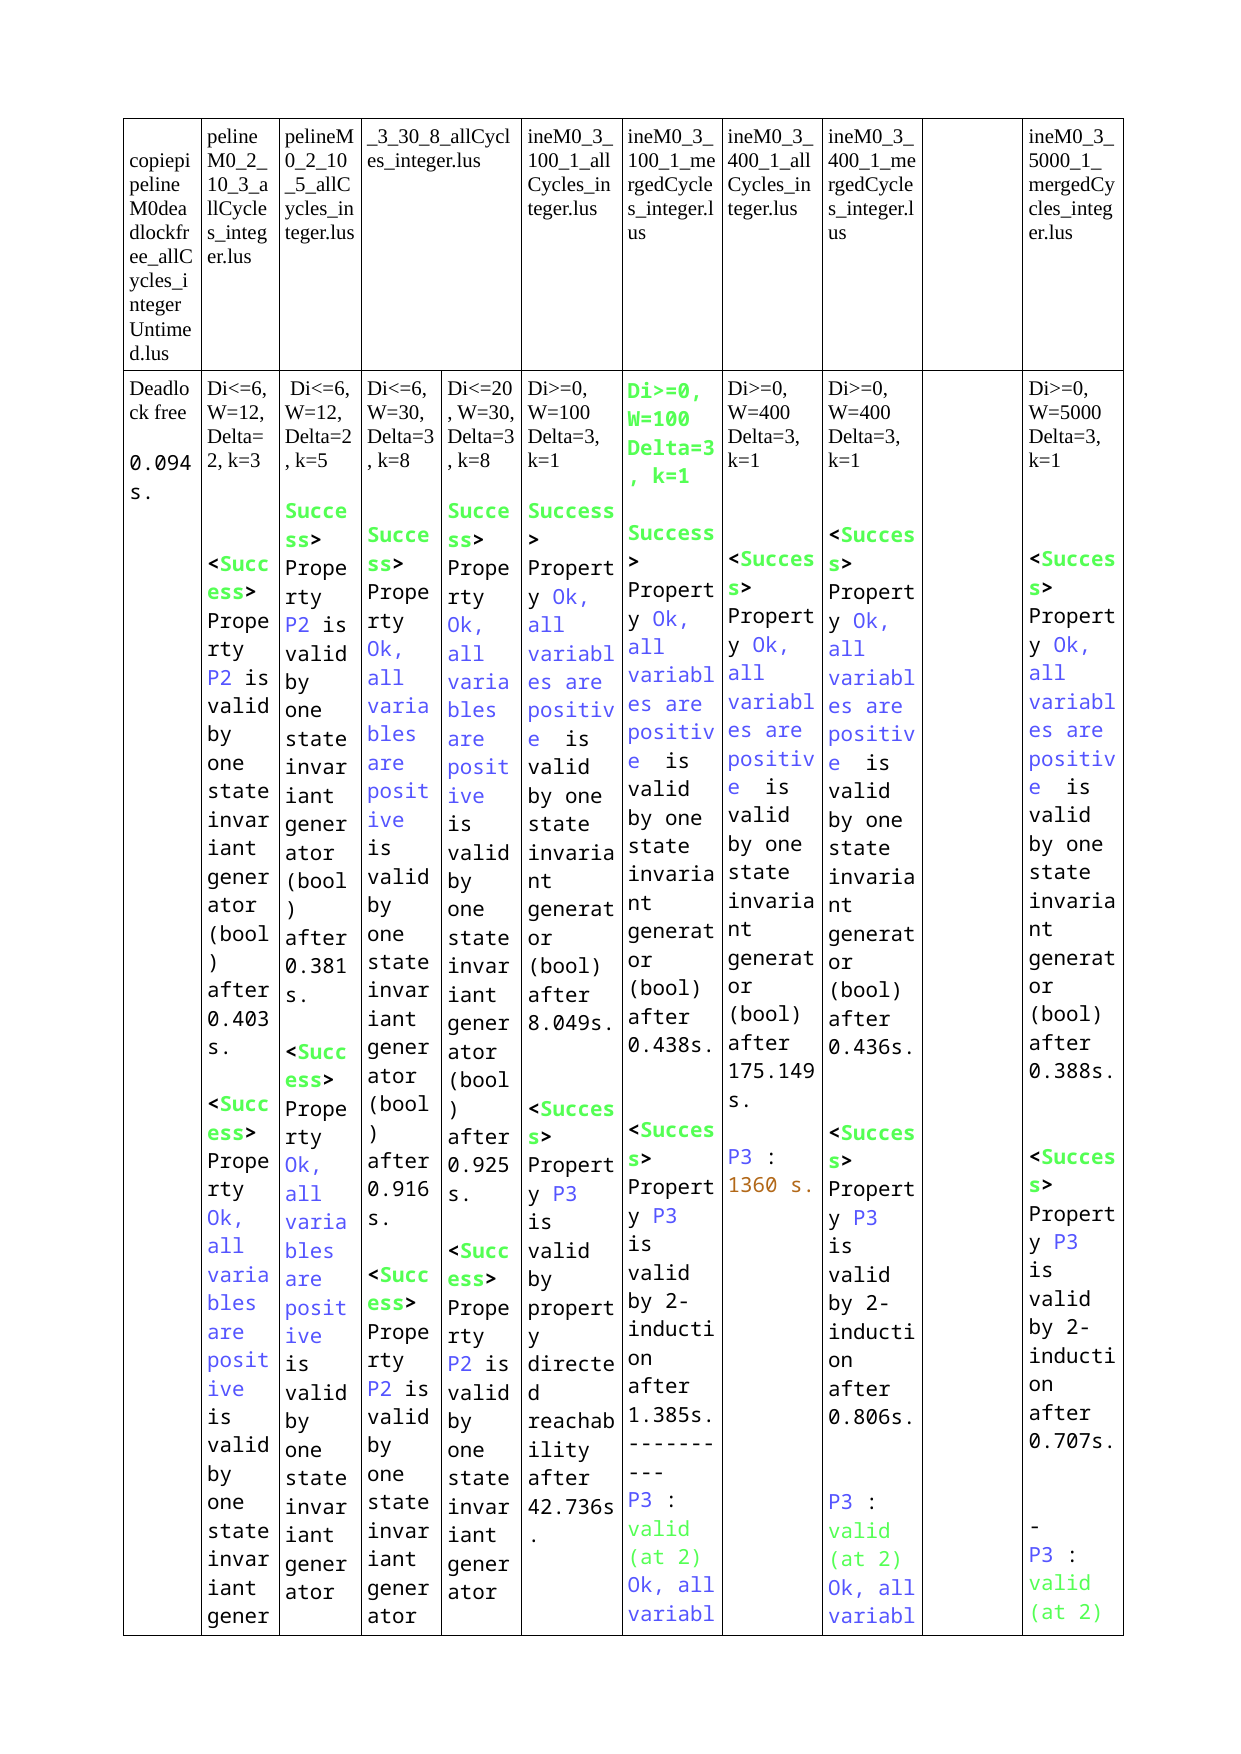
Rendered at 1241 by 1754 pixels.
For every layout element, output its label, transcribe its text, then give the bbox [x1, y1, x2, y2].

table_cell Di<=20, W=30, Delta=3, k=8 Success> Property Ok, all variables are positive is valid by one state invariant generator (bool) after 0.925s. <Success> Property P2 is valid by one state invariant generator [442, 371, 521, 1635]
table_header pelineM0_2_10_5_allCycles_integer.lus [280, 119, 361, 370]
table_cell [923, 371, 1022, 1635]
table_cell Di<=6, W=12, Delta=2, k=5 Success> Property P2 is valid by one state invariant generator (bool) after 0.381s. <Success> Property Ok, all variables are positive is valid by one state invariant generator [280, 371, 361, 1635]
table_cell Di>=0, W=100 Delta=3, k=1 Success> Property Ok, all variables are positive is valid by one state invariant generator (bool) after 8.049s. <Success> Property P3 is valid by property directed reachability after 42.736s. [522, 371, 622, 1635]
table_header ineM0_3_5000_1_mergedCycles_integer.lus [1023, 119, 1123, 370]
table_cell Di>=0, W=5000 Delta=3, k=1 <Success> Property Ok, all variables are positive is valid by one state invariant generator (bool) after 0.388s. <Success> Property P3 is valid by 2-induction after 0.707s. - P3 : valid (at 2) [1023, 371, 1123, 1635]
table_header ineM0_3_400_1_mergedCycles_integer.lus [823, 119, 922, 370]
table_header pelineM0_2_10_3_allCycles_integer.lus [202, 119, 279, 370]
table_cell Di>=0, W=400 Delta=3, k=1 <Success> Property Ok, all variables are positive is valid by one state invariant generator (bool) after 175.149s. P3 : 1360 s. [723, 371, 822, 1635]
table_header ineM0_3_400_1_allCycles_integer.lus [723, 119, 822, 370]
table_header _3_30_8_allCycles_integer.lus [362, 119, 521, 370]
table_cell Di<=6, W=30, Delta=3, k=8 Success> Property Ok, all variables are positive is valid by one state invariant generator (bool) after 0.916s. <Success> Property P2 is valid by one state invariant generator [362, 371, 441, 1635]
table_cell Di>=0, W=400 Delta=3, k=1 <Success> Property Ok, all variables are positive is valid by one state invariant generator (bool) after 0.436s. <Success> Property P3 is valid by 2-induction after 0.806s. P3 : valid (at 2) Ok, all variabl [823, 371, 922, 1635]
table_cell Deadlock free 0.094s. [124, 371, 201, 1635]
table_header copiepipelineM0deadlockfree_allCycles_integerUntimed.lus [124, 119, 201, 370]
table_cell Di>=0, W=100 Delta=3, k=1 Success> Property Ok, all variables are positive is valid by one state invariant generator (bool) after 0.438s. <Success> Property P3 is valid by 2-induction after 1.385s. ---------- P3 : valid (at 2) Ok, all variabl [623, 371, 722, 1635]
table_cell Di<=6, W=12, Delta=2, k=3 <Success> Property P2 is valid by one state invariant generator (bool) after 0.403s. <Success> Property Ok, all variables are positive is valid by one state invariant gener [202, 371, 279, 1635]
table_header ineM0_3_100_1_allCycles_integer.lus [522, 119, 622, 370]
table_header ineM0_3_100_1_mergedCycles_integer.lus [623, 119, 722, 370]
table_header [923, 119, 1022, 370]
